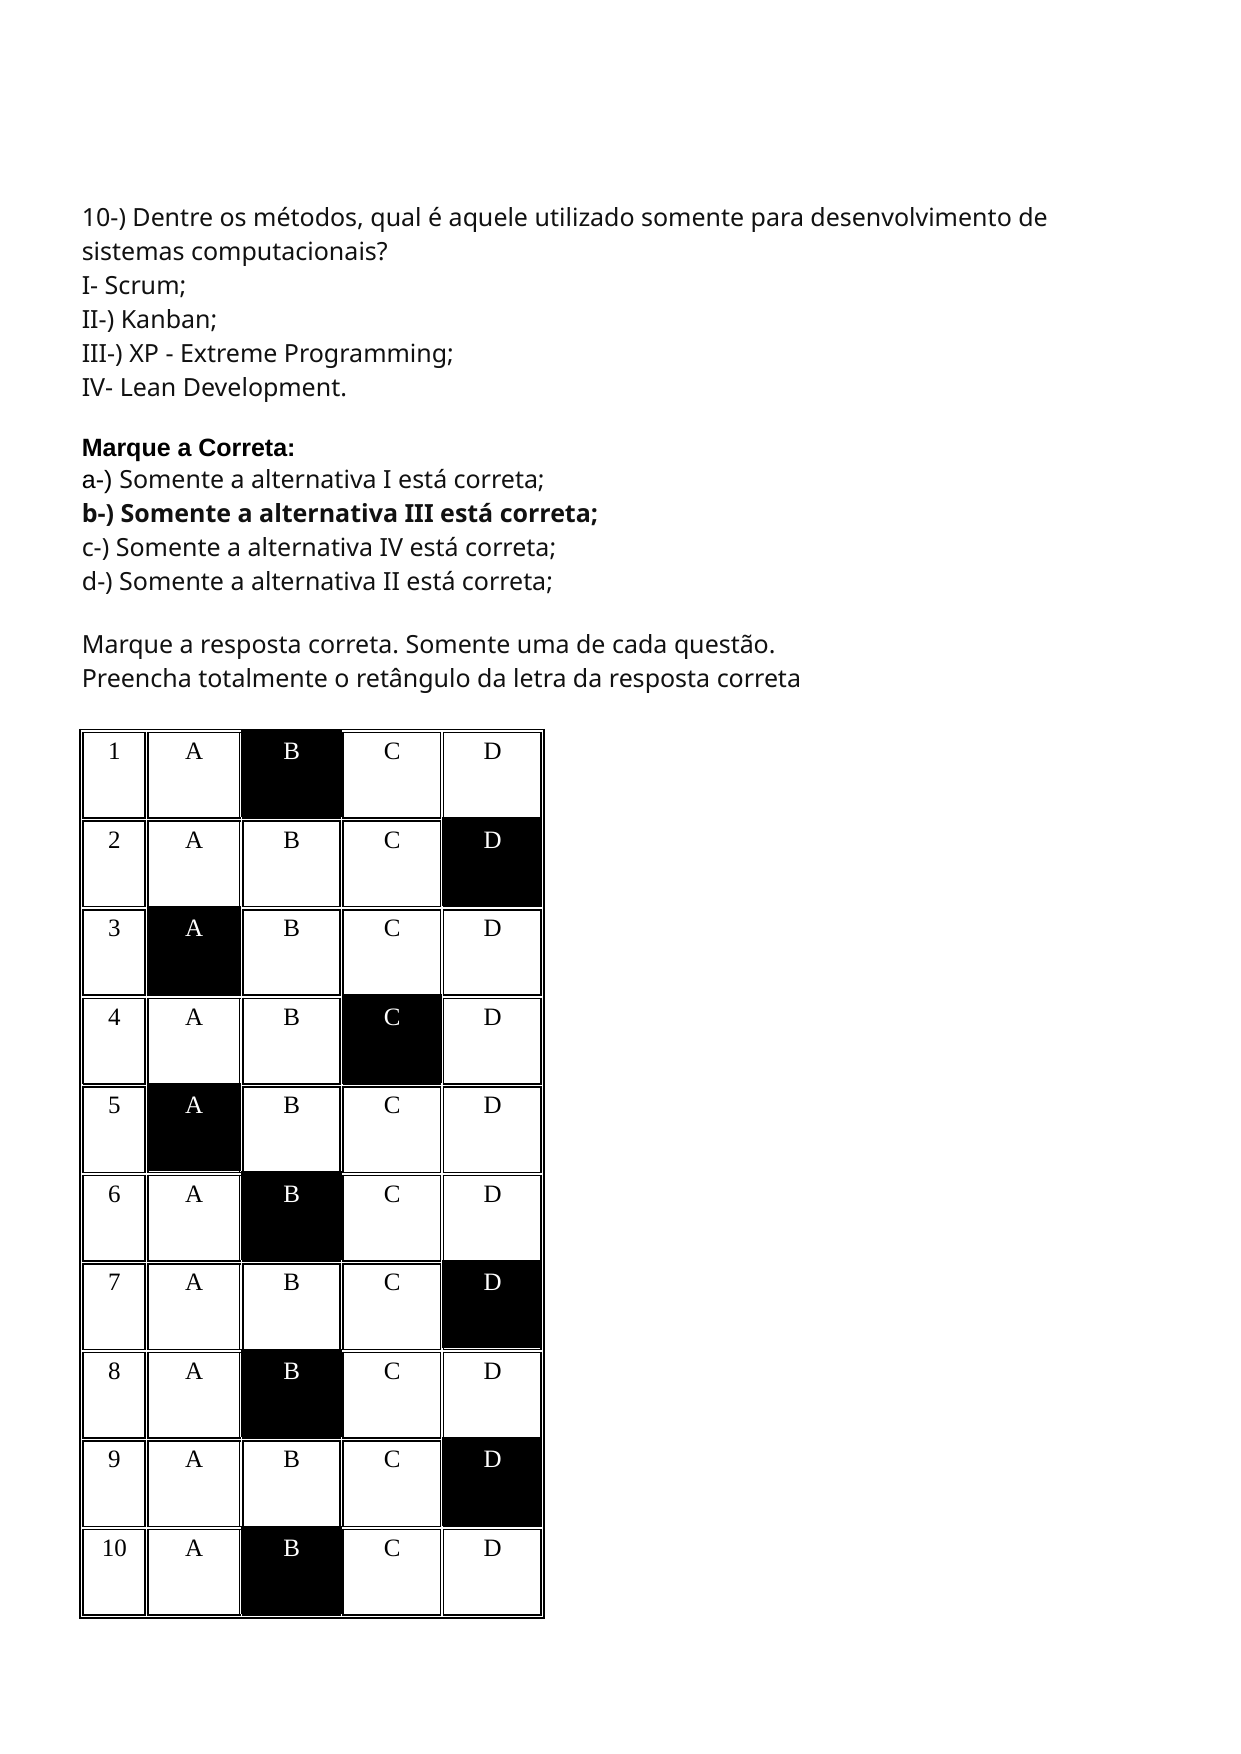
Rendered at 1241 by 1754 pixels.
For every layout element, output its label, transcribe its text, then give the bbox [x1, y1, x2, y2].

text Preencha totalmente o retângulo da letra da resposta correta [82, 661, 1139, 694]
table_cell A [149, 1088, 239, 1171]
text 10-) Dentre os métodos, qual é aquele utilizado somente para desenvolvimento de sistemas computacionais? [82, 199, 1139, 268]
text b-) Somente a alternativa III está correta; [82, 496, 1139, 529]
text I- Scrum; [82, 268, 1139, 302]
table_cell 4 [84, 999, 144, 1083]
table_cell 10 [84, 1530, 144, 1614]
table_cell B [244, 1353, 339, 1437]
table_header A [149, 733, 239, 817]
text a-) Somente a alternativa I está correta; [82, 461, 1139, 496]
text Marque a Correta: [82, 433, 1139, 461]
table_cell B [244, 911, 339, 994]
table_cell C [344, 822, 440, 906]
table_cell B [244, 1088, 339, 1171]
table_cell A [149, 911, 239, 994]
table_cell C [344, 1265, 440, 1348]
table_cell C [344, 1176, 440, 1260]
table_cell D [444, 1530, 540, 1614]
table_cell A [149, 1353, 239, 1437]
table_cell B [244, 1442, 339, 1526]
text Marque a resposta correta. Somente uma de cada questão. [82, 626, 1139, 661]
text c-) Somente a alternativa IV está correta; [82, 529, 1139, 564]
text d-) Somente a alternativa II está correta; [82, 564, 1139, 598]
table_cell C [344, 1088, 440, 1171]
table_header 1 [84, 733, 144, 817]
table_cell D [444, 822, 540, 906]
table_cell A [149, 999, 239, 1083]
table_cell 8 [84, 1353, 144, 1437]
table_cell 5 [84, 1088, 144, 1171]
table_cell B [244, 1530, 339, 1614]
table_cell D [444, 911, 540, 994]
text III-) XP - Extreme Programming; [82, 336, 1139, 370]
table_cell A [149, 1442, 239, 1526]
table_cell B [244, 1176, 339, 1260]
table_cell C [344, 1353, 440, 1437]
table_cell 3 [84, 911, 144, 994]
table_header B [244, 733, 339, 817]
table_header C [344, 733, 440, 817]
table_cell D [444, 1353, 540, 1437]
table_cell C [344, 1530, 440, 1614]
table_cell B [244, 1265, 339, 1348]
table_cell 7 [84, 1265, 144, 1348]
table_cell D [444, 1265, 540, 1348]
table_cell C [344, 999, 440, 1083]
table_cell 9 [84, 1442, 144, 1526]
text II-) Kanban; [82, 302, 1139, 336]
table_cell C [344, 911, 440, 994]
table_cell A [149, 822, 239, 906]
table_cell 6 [84, 1176, 144, 1260]
table_cell C [344, 1442, 440, 1526]
table_cell B [244, 999, 339, 1083]
table_cell B [244, 822, 339, 906]
table_cell D [444, 999, 540, 1083]
table_cell A [149, 1265, 239, 1348]
text IV- Lean Development. [82, 370, 1139, 404]
table_cell A [149, 1176, 239, 1260]
table_cell D [444, 1442, 540, 1526]
table_cell 2 [84, 822, 144, 906]
table_cell A [149, 1530, 239, 1614]
table_cell D [444, 1088, 540, 1171]
table_cell D [444, 1176, 540, 1260]
table_header D [444, 733, 540, 817]
